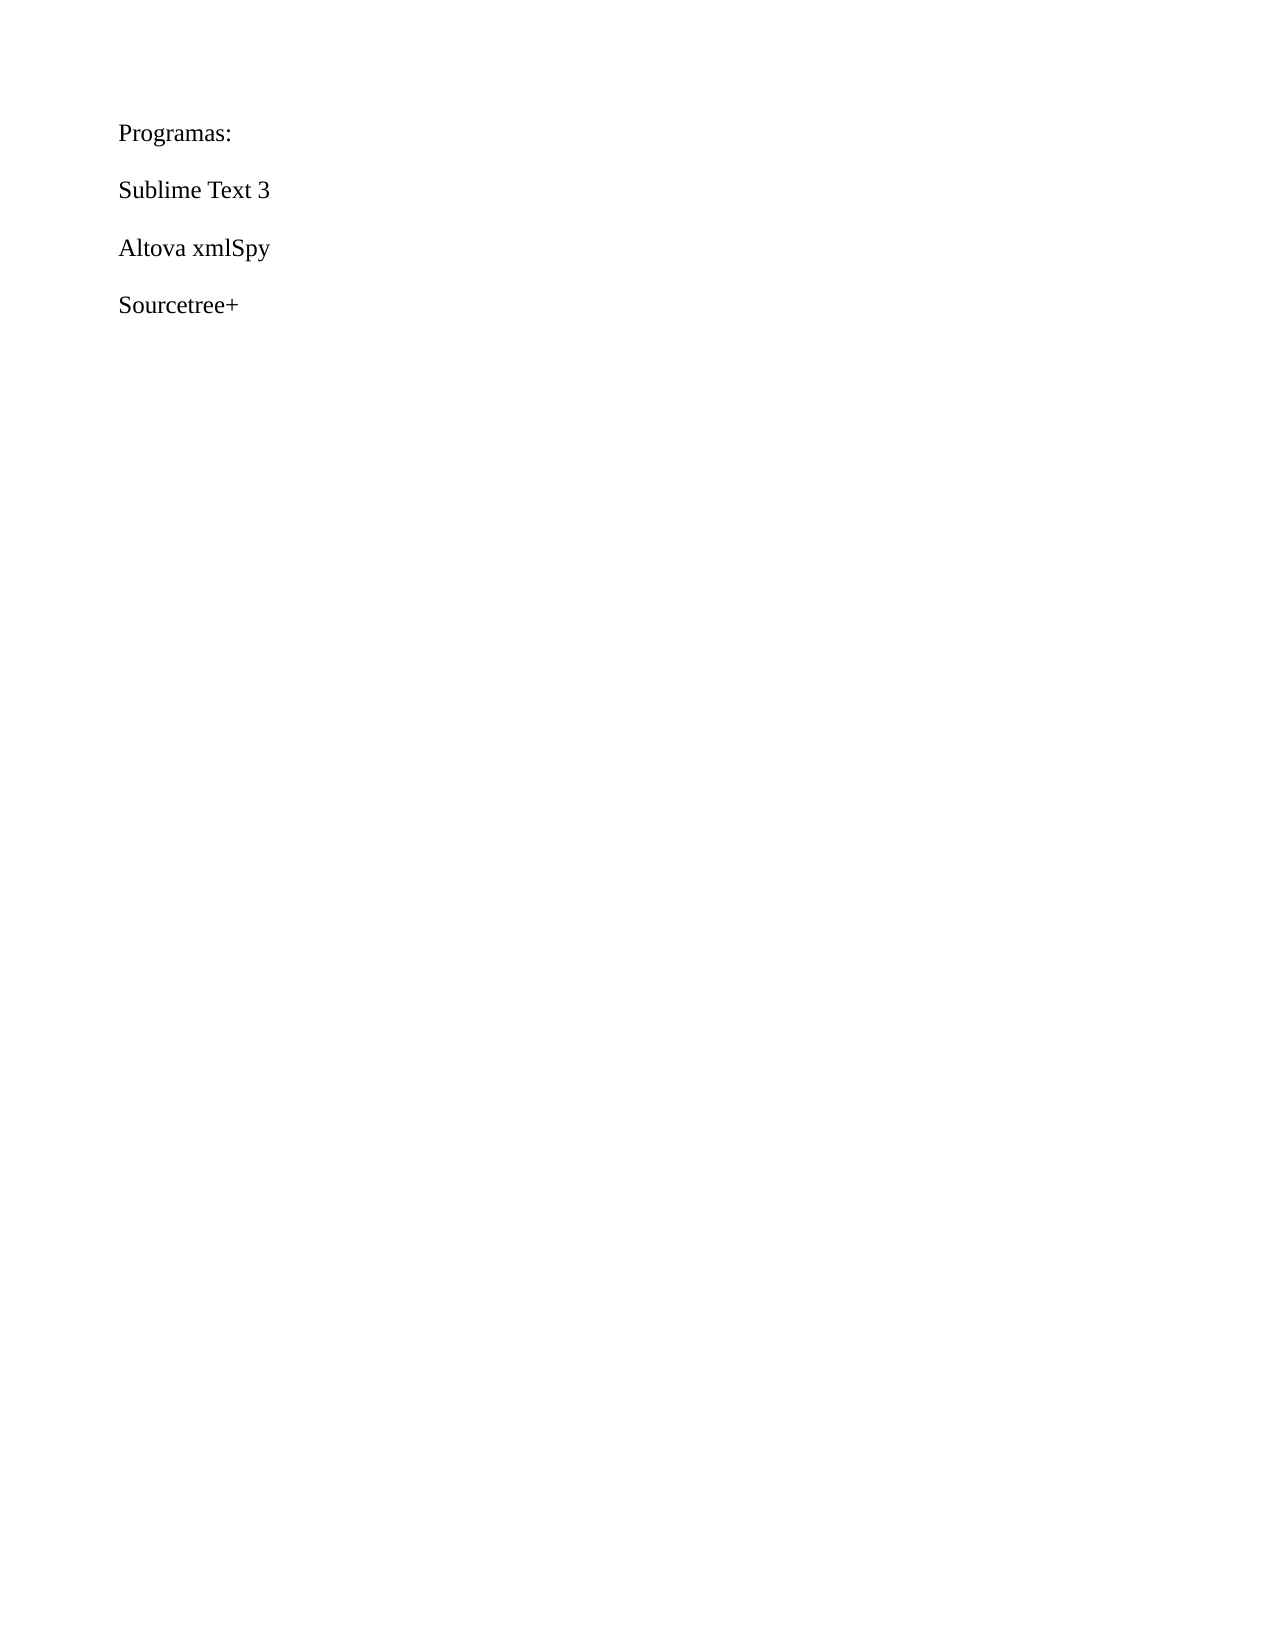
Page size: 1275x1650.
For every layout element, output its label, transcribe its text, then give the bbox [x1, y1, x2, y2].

text Programas: [118, 118, 1157, 147]
text Sublime Text 3 [118, 176, 1157, 204]
text Altova xmlSpy [118, 233, 1157, 262]
text Sourcetree+ [118, 291, 1157, 319]
